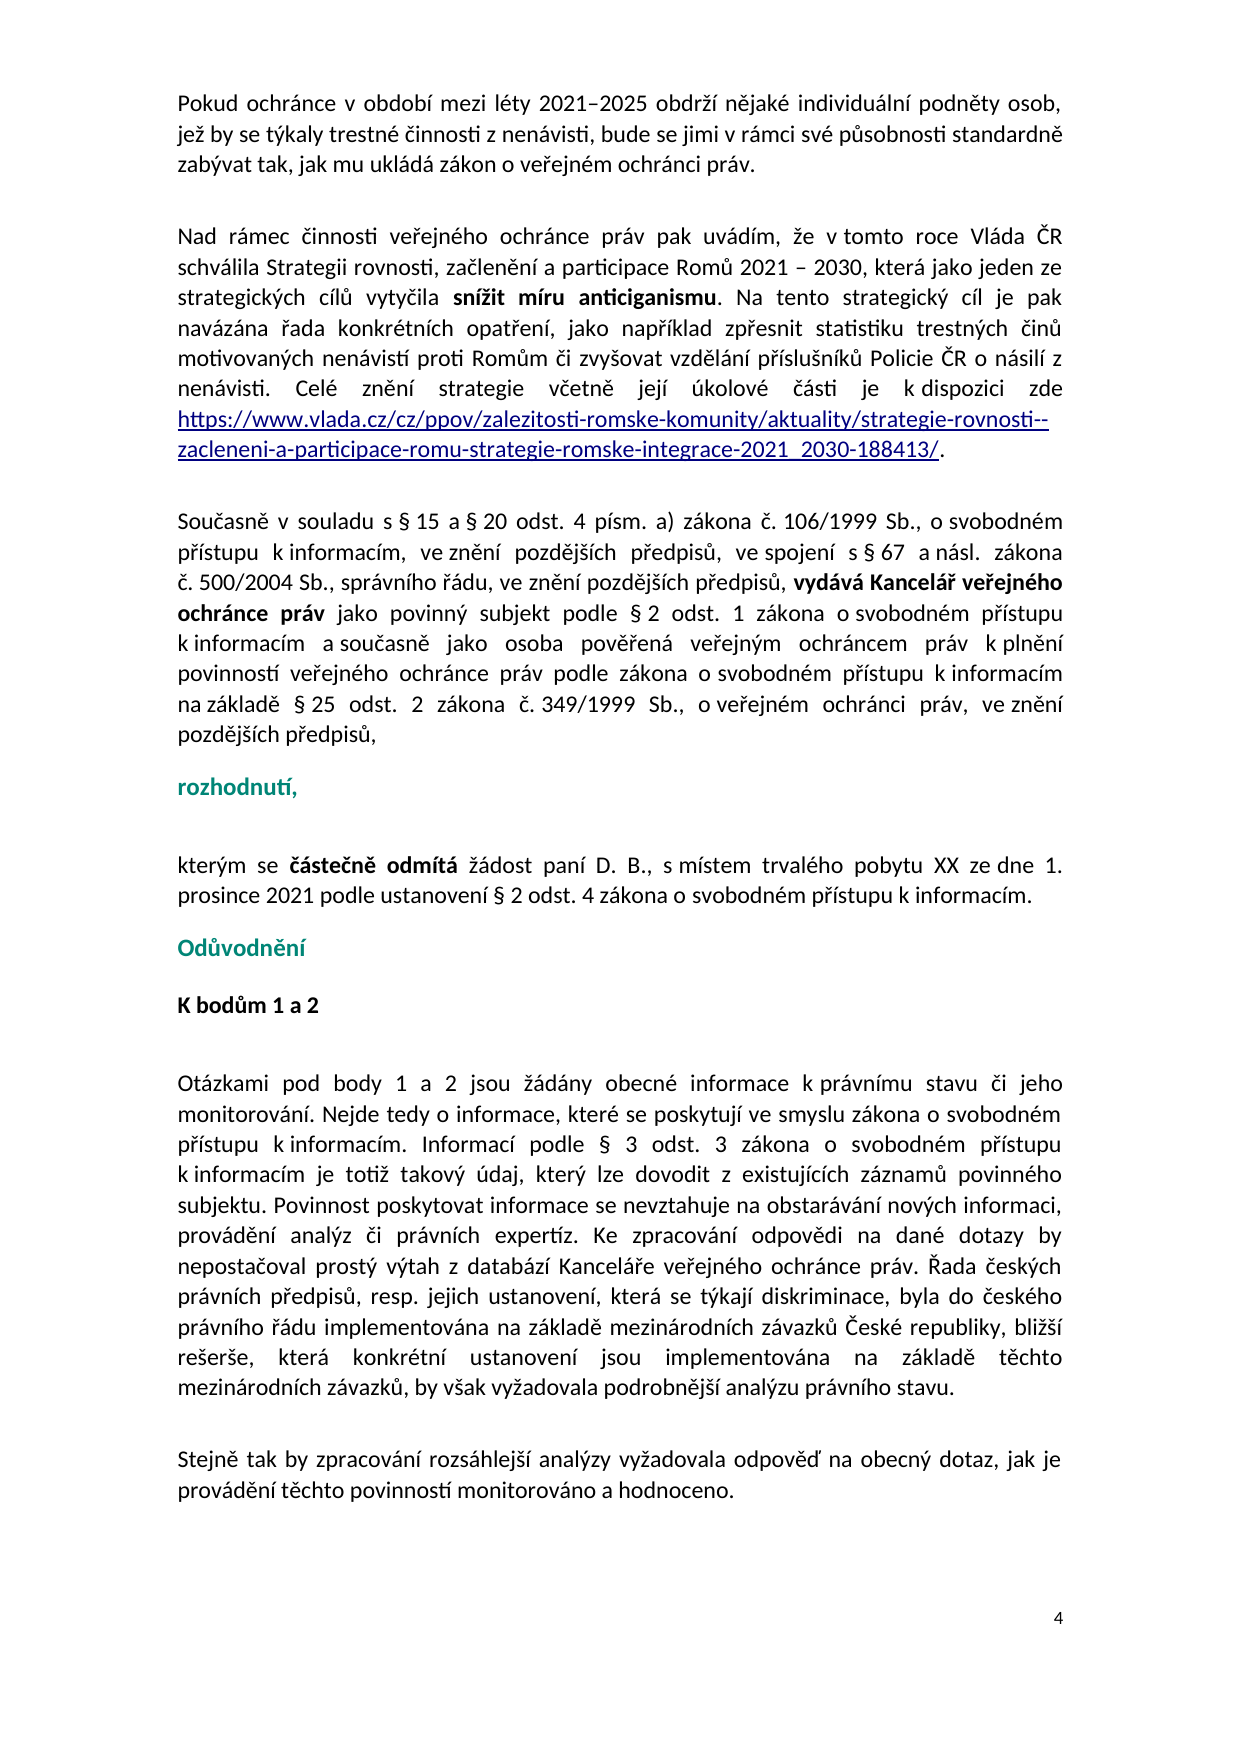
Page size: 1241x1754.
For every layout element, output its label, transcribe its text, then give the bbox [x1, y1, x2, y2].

subtitle rozhodnutí, [177, 771, 1063, 801]
text Otázkami pod body 1 a 2 jsou žádány obecné informace k právnímu stavu či jeho monitorování. Nejde tedy o informace, které se poskytují ve smyslu zákona o svobodném přístupu k informacím. Informací podle § 3 odst. 3 zákona o svobodném přístupu k informacím je totiž takový údaj, který lze dovodit z existujících záznamů povinného subjektu. Povinnost poskytovat informace se nevztahuje na obstarávání nových informaci, provádění analýz či právních expertíz. Ke zpracování odpovědi na dané dotazy by nepostačoval prostý výtah z databází Kanceláře veřejného ochránce práv. Řada českých právních předpisů, resp. jejich ustanovení, která se týkají diskriminace, byla do českého právního řádu implementována na základě mezinárodních závazků České republiky, bližší rešerše, která konkrétní ustanovení jsou implementována na základě těchto mezinárodních závazků, by však vyžadovala podrobnější analýzu právního stavu. [177, 1068, 1063, 1402]
text Stejně tak by zpracování rozsáhlejší analýzy vyžadovala odpověď na obecný dotaz, jak je provádění těchto povinností monitorováno a hodnoceno. [177, 1444, 1063, 1504]
subtitle K bodům 1 a 2 [177, 990, 1063, 1019]
text Nad rámec činnosti veřejného ochránce práv pak uvádím, že v tomto roce Vláda ČR schválila Strategii rovnosti, začlenění a participace Romů 2021 – 2030, která jako jeden ze strategických cílů vytyčila snížit míru anticiganismu. Na tento strategický cíl je pak navázána řada konkrétních opatření, jako například zpřesnit statistiku trestných činů motivovaných nenávistí proti Romům či zvyšovat vzdělání příslušníků Policie ČR o násilí z nenávisti. Celé znění strategie včetně její úkolové části je k dispozici zde https://www.vlada.cz/cz/ppov/zalezitosti-romske-komunity/aktuality/strategie-rovnosti--zacleneni-a-participace-romu-strategie-romske-integrace-2021_2030-188413/. [177, 221, 1063, 464]
subtitle Odůvodnění [177, 932, 1063, 962]
text kterým se částečně odmítá žádost paní D. B., s místem trvalého pobytu XX ze dne 1. prosince 2021 podle ustanovení § 2 odst. 4 zákona o svobodném přístupu k informacím. [177, 850, 1063, 910]
text Pokud ochránce v období mezi léty 2021–2025 obdrží nějaké individuální podněty osob, jež by se týkaly trestné činnosti z nenávisti, bude se jimi v rámci své působnosti standardně zabývat tak, jak mu ukládá zákon o veřejném ochránci práv. [177, 88, 1063, 179]
text Současně v souladu s § 15 a § 20 odst. 4 písm. a) zákona č. 106/1999 Sb., o svobodném přístupu k informacím, ve znění pozdějších předpisů, ve spojení s § 67 a násl. zákona č. 500/2004 Sb., správního řádu, ve znění pozdějších předpisů, vydává Kancelář veřejného ochránce práv jako povinný subjekt podle § 2 odst. 1 zákona o svobodném přístupu k informacím a současně jako osoba pověřená veřejným ochráncem práv k plnění povinností veřejného ochránce práv podle zákona o svobodném přístupu k informacím na základě § 25 odst. 2 zákona č. 349/1999 Sb., o veřejném ochránci práv, ve znění pozdějších předpisů, [177, 506, 1063, 749]
